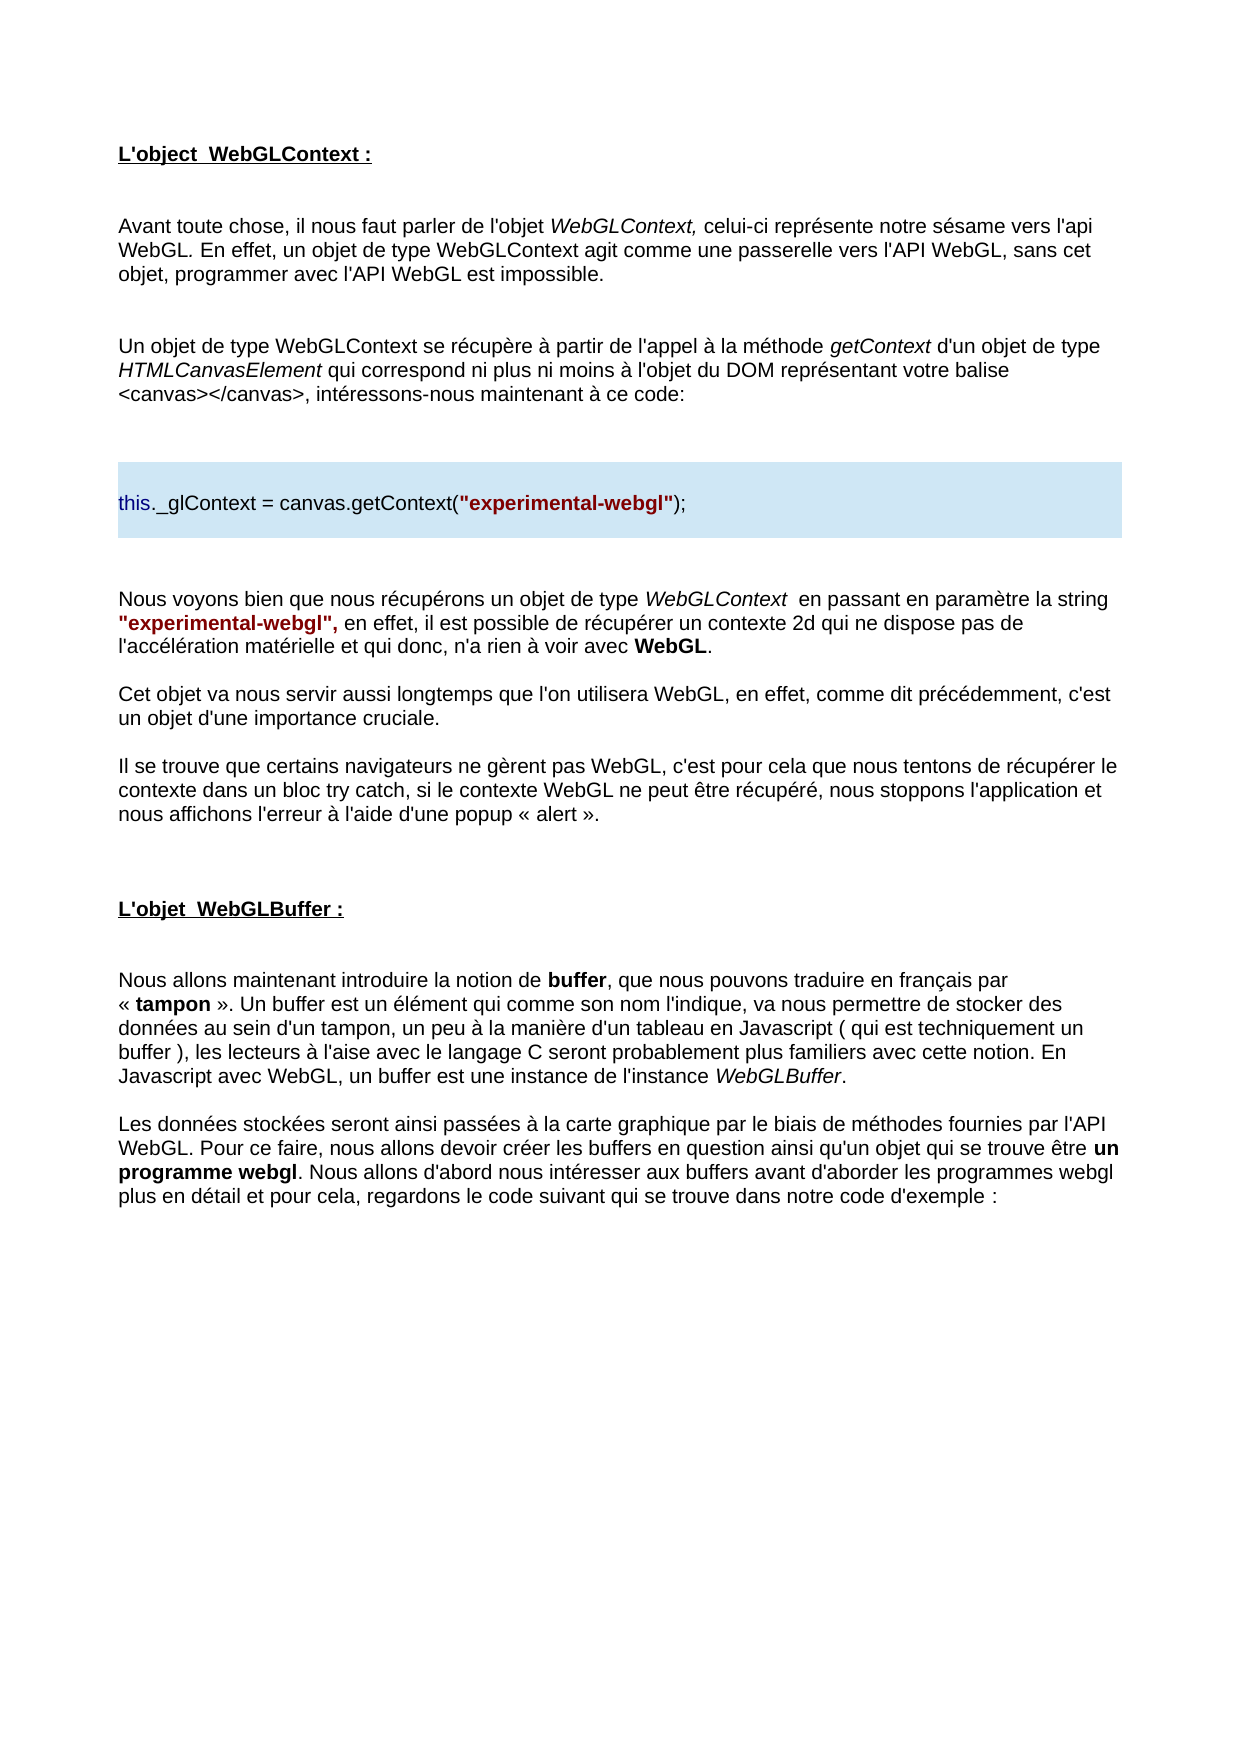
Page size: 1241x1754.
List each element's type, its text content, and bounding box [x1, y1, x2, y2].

text Cet objet va nous servir aussi longtemps que l'on utilisera WebGL, en effet, comme dit précédemment, c'est un objet d'une importance cruciale. [118, 682, 1122, 730]
text this._glContext = canvas.getContext("experimental-webgl"); [118, 491, 1122, 514]
text Nous voyons bien que nous récupérons un objet de type WebGLContext en passant en paramètre la string "experimental-webgl", en effet, il est possible de récupérer un contexte 2d qui ne dispose pas de l'accélération matérielle et qui donc, n'a rien à voir avec WebGL. [118, 586, 1122, 658]
text Nous allons maintenant introduire la notion de buffer, que nous pouvons traduire en français par « tampon ». Un buffer est un élément qui comme son nom l'indique, va nous permettre de stocker des données au sein d'un tampon, un peu à la manière d'un tableau en Javascript ( qui est techniquement un buffer ), les lecteurs à l'aise avec le langage C seront probablement plus familiers avec cette notion. En Javascript avec WebGL, un buffer est une instance de l'instance WebGLBuffer. [118, 968, 1122, 1088]
text Un objet de type WebGLContext se récupère à partir de l'appel à la méthode getContext d'un objet de type [118, 334, 1122, 358]
text Les données stockées seront ainsi passées à la carte graphique par le biais de méthodes fournies par l'API WebGL. Pour ce faire, nous allons devoir créer les buffers en question ainsi qu'un objet qui se trouve être un programme webgl. Nous allons d'abord nous intéresser aux buffers avant d'aborder les programmes webgl plus en détail et pour cela, regardons le code suivant qui se trouve dans notre code d'exemple : [118, 1112, 1122, 1207]
text L'object WebGLContext : [118, 142, 1122, 166]
text Il se trouve que certains navigateurs ne gèrent pas WebGL, c'est pour cela que nous tentons de récupérer le contexte dans un bloc try catch, si le contexte WebGL ne peut être récupéré, nous stoppons l'application et nous affichons l'erreur à l'aide d'une popup « alert ». [118, 753, 1122, 825]
text Avant toute chose, il nous faut parler de l'objet WebGLContext, celui-ci représente notre sésame vers l'api WebGL. En effet, un objet de type WebGLContext agit comme une passerelle vers l'API WebGL, sans cet objet, programmer avec l'API WebGL est impossible. [118, 214, 1122, 286]
text L'objet WebGLBuffer : [118, 896, 1122, 920]
text HTMLCanvasElement qui correspond ni plus ni moins à l'objet du DOM représentant votre balise <canvas></canvas>, intéressons-nous maintenant à ce code: [118, 358, 1122, 406]
